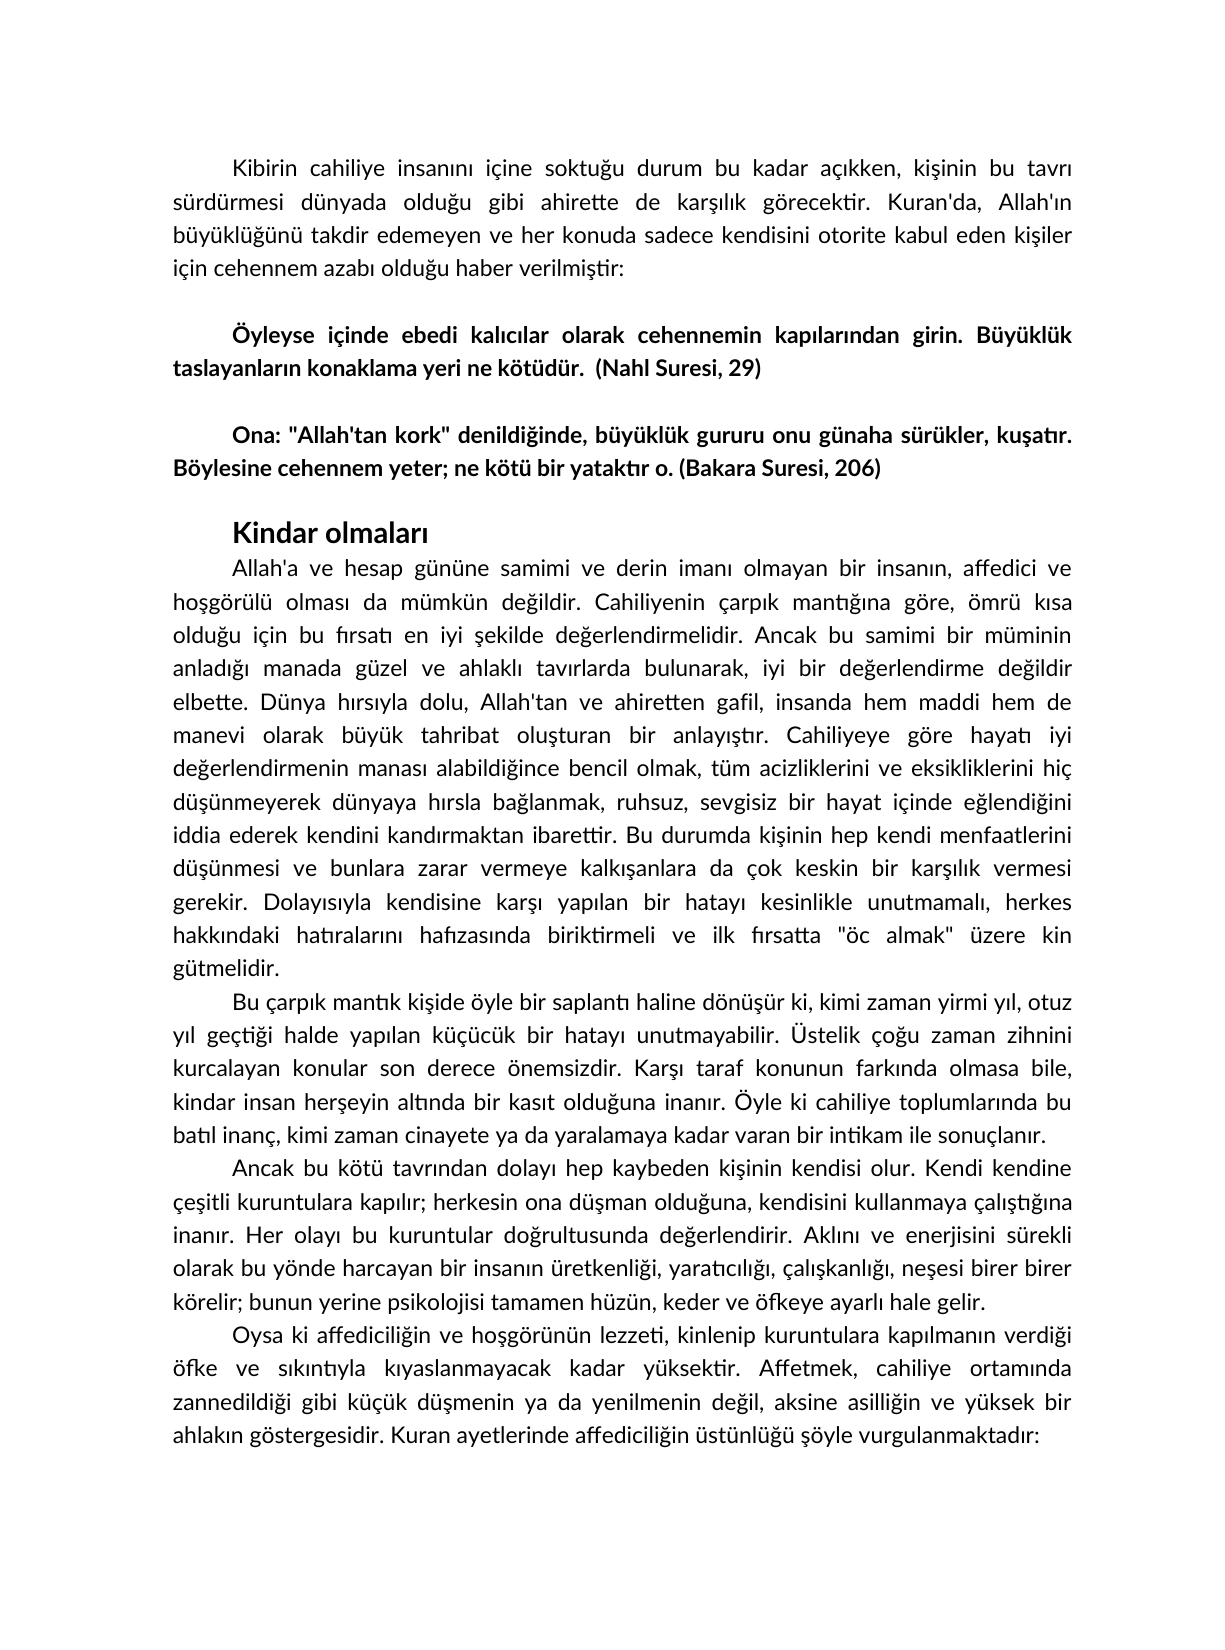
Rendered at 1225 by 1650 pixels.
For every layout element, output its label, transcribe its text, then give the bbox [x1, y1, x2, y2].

text Bu çarpık mantık kişide öyle bir saplantı haline dönüşür ki, kimi zaman yirmi yıl, otuz yıl geçtiği halde yapılan küçücük bir hatayı unutmayabilir. Üstelik çoğu zaman zihnini kurcalayan konular son derece önemsizdir. Karşı taraf konunun farkında olmasa bile, kindar insan herşeyin altında bir kasıt olduğuna inanır. Öyle ki cahiliye toplumlarında bu batıl inanç, kimi zaman cinayete ya da yaralamaya kadar varan bir intikam ile sonuçlanır. [173, 983, 1073, 1150]
text Ancak bu kötü tavrından dolayı hep kaybeden kişinin kendisi olur. Kendi kendine çeşitli kuruntulara kapılır; herkesin ona düşman olduğuna, kendisini kullanmaya çalıştığına inanır. Her olayı bu kuruntular doğrultusunda değerlendirir. Aklını ve enerjisini sürekli olarak bu yönde harcayan bir insanın üretkenliği, yaratıcılığı, çalışkanlığı, neşesi birer birer körelir; bunun yerine psikolojisi tamamen hüzün, keder ve öfkeye ayarlı hale gelir. [173, 1150, 1073, 1317]
text Oysa ki affediciliğin ve hoşgörünün lezzeti, kinlenip kuruntulara kapılmanın verdiği öfke ve sıkıntıyla kıyaslanmayacak kadar yüksektir. Affetmek, cahiliye ortamında zannedildiği gibi küçük düşmenin ya da yenilmenin değil, aksine asilliğin ve yüksek bir ahlakın göstergesidir. Kuran ayetlerinde affediciliğin üstünlüğü şöyle vurgulanmaktadır: [173, 1317, 1073, 1450]
subtitle Kindar olmaları [173, 517, 1073, 550]
text Kibirin cahiliye insanını içine soktuğu durum bu kadar açıkken, kişinin bu tavrı sürdürmesi dünyada olduğu gibi ahirette de karşılık görecektir. Kuran'da, Allah'ın büyüklüğünü takdir edemeyen ve her konuda sadece kendisini otorite kabul eden kişiler için cehennem azabı olduğu haber verilmiştir: [173, 150, 1073, 283]
text Ona: "Allah'tan kork" denildiğinde, büyüklük gururu onu günaha sürükler, kuşatır. Böylesine cehennem yeter; ne kötü bir yataktır o. (Bakara Suresi, 206) [173, 417, 1073, 483]
text Öyleyse içinde ebedi kalıcılar olarak cehennemin kapılarından girin. Büyüklük taslayanların konaklama yeri ne kötüdür. (Nahl Suresi, 29) [173, 317, 1073, 383]
text Allah'a ve hesap gününe samimi ve derin imanı olmayan bir insanın, affedici ve hoşgörülü olması da mümkün değildir. Cahiliyenin çarpık mantığına göre, ömrü kısa olduğu için bu fırsatı en iyi şekilde değerlendirmelidir. Ancak bu samimi bir müminin anladığı manada güzel ve ahlaklı tavırlarda bulunarak, iyi bir değerlendirme değildir elbette. Dünya hırsıyla dolu, Allah'tan ve ahiretten gafil, insanda hem maddi hem de manevi olarak büyük tahribat oluşturan bir anlayıştır. Cahiliyeye göre hayatı iyi değerlendirmenin manası alabildiğince bencil olmak, tüm acizliklerini ve eksikliklerini hiç düşünmeyerek dünyaya hırsla bağlanmak, ruhsuz, sevgisiz bir hayat içinde eğlendiğini iddia ederek kendini kandırmaktan ibarettir. Bu durumda kişinin hep kendi menfaatlerini düşünmesi ve bunlara zarar vermeye kalkışanlara da çok keskin bir karşılık vermesi gerekir. Dolayısıyla kendisine karşı yapılan bir hatayı kesinlikle unutmamalı, herkes hakkındaki hatıralarını hafızasında biriktirmeli ve ilk fırsatta "öc almak" üzere kin gütmelidir. [173, 550, 1073, 983]
